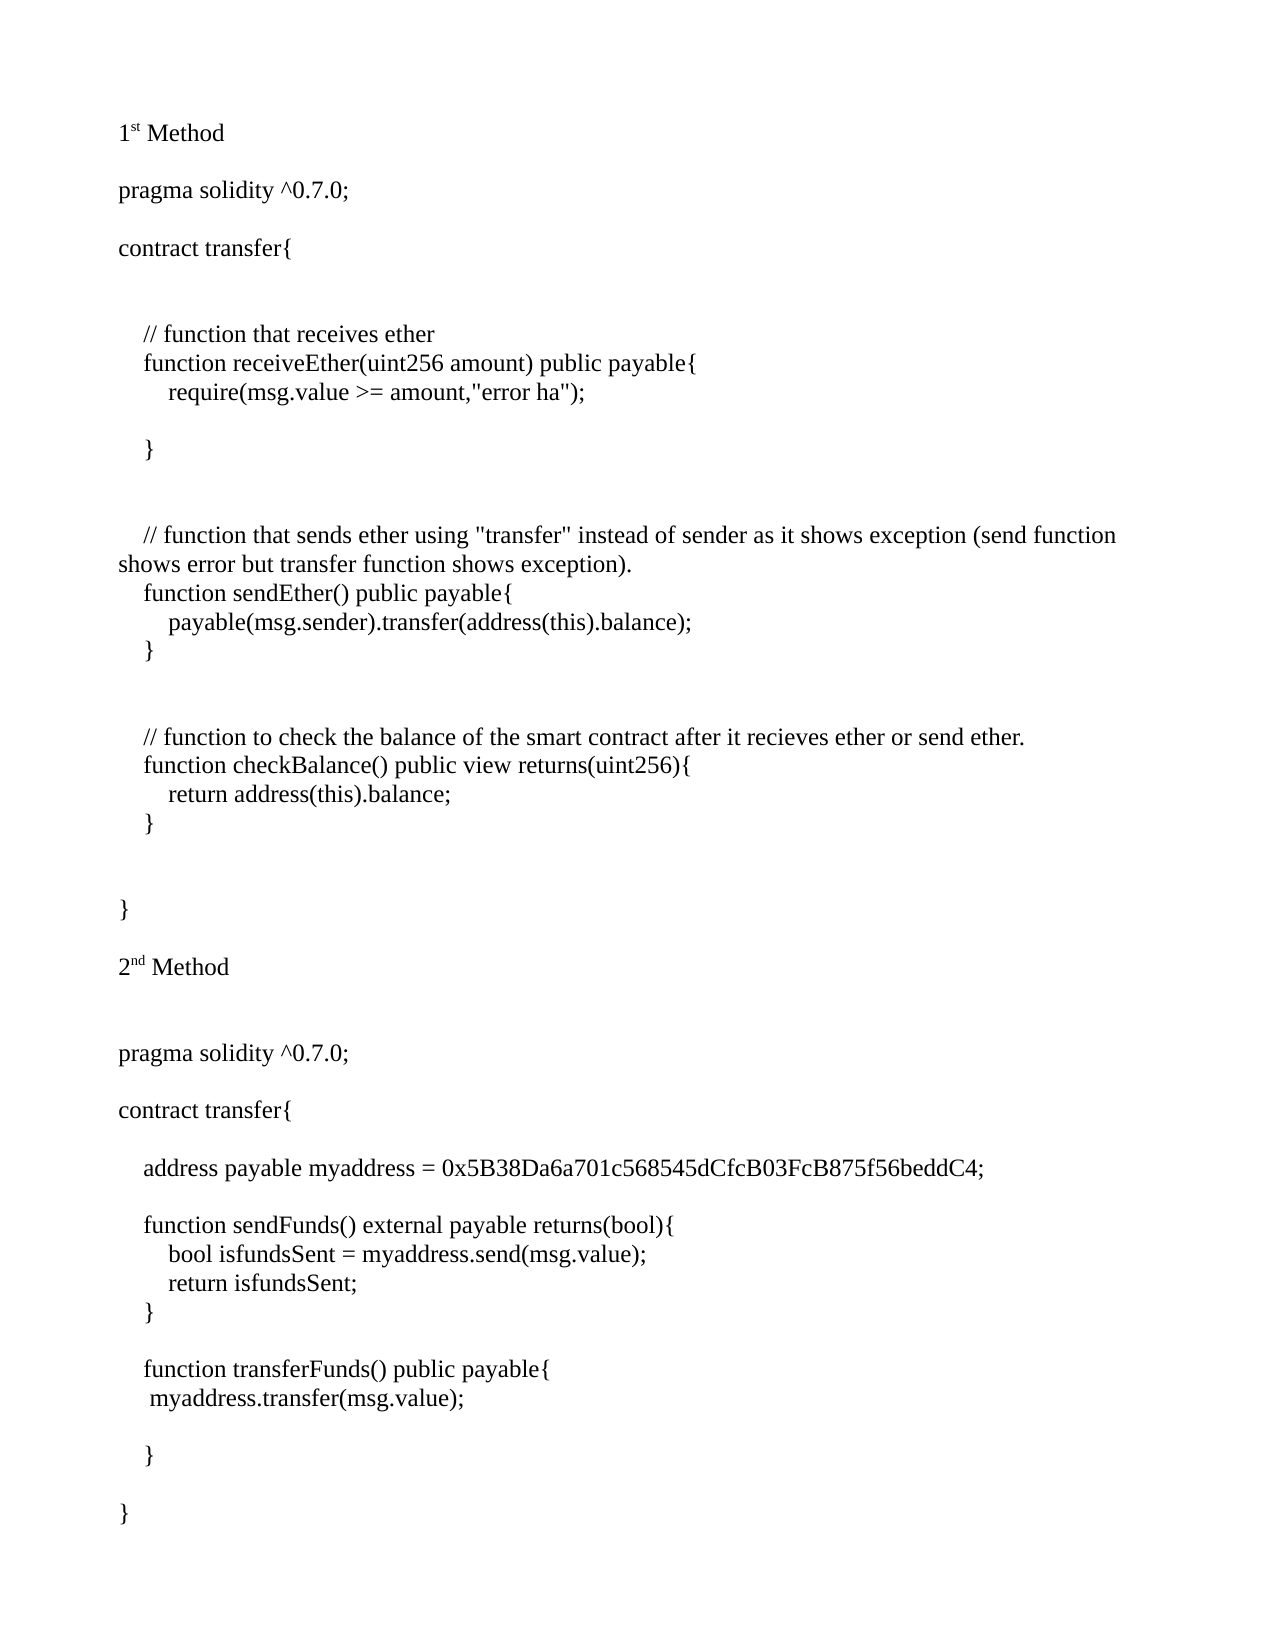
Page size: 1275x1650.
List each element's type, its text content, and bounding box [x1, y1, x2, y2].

text // function to check the balance of the smart contract after it recieves ether or send ether. [118, 722, 1157, 751]
text } [118, 1498, 1157, 1527]
text payable(msg.sender).transfer(address(this).balance); [118, 607, 1157, 636]
text return isfundsSent; [118, 1268, 1157, 1297]
text // function that sends ether using "transfer" instead of sender as it shows exception (send function shows error but transfer function shows exception). [118, 521, 1157, 578]
text function receiveEther(uint256 amount) public payable{ [118, 348, 1157, 377]
text function sendEther() public payable{ [118, 578, 1157, 607]
text myaddress.transfer(msg.value); [118, 1383, 1157, 1412]
text return address(this).balance; [118, 779, 1157, 808]
text function checkBalance() public view returns(uint256){ [118, 751, 1157, 779]
text } [118, 636, 1157, 664]
text pragma solidity ^0.7.0; [118, 1038, 1157, 1067]
text } [118, 894, 1157, 923]
text function transferFunds() public payable{ [118, 1354, 1157, 1383]
text bool isfundsSent = myaddress.send(msg.value); [118, 1239, 1157, 1268]
text } [118, 1441, 1157, 1469]
text 1st Method [118, 118, 1157, 147]
text 2nd Method [118, 952, 1157, 981]
text // function that receives ether [118, 319, 1157, 348]
text } [118, 808, 1157, 837]
text address payable myaddress = 0x5B38Da6a701c568545dCfcB03FcB875f56beddC4; [118, 1153, 1157, 1182]
text } [118, 434, 1157, 463]
text require(msg.value >= amount,"error ha"); [118, 377, 1157, 406]
text function sendFunds() external payable returns(bool){ [118, 1211, 1157, 1239]
text contract transfer{ [118, 1096, 1157, 1124]
text contract transfer{ [118, 233, 1157, 262]
text pragma solidity ^0.7.0; [118, 176, 1157, 204]
text } [118, 1297, 1157, 1326]
